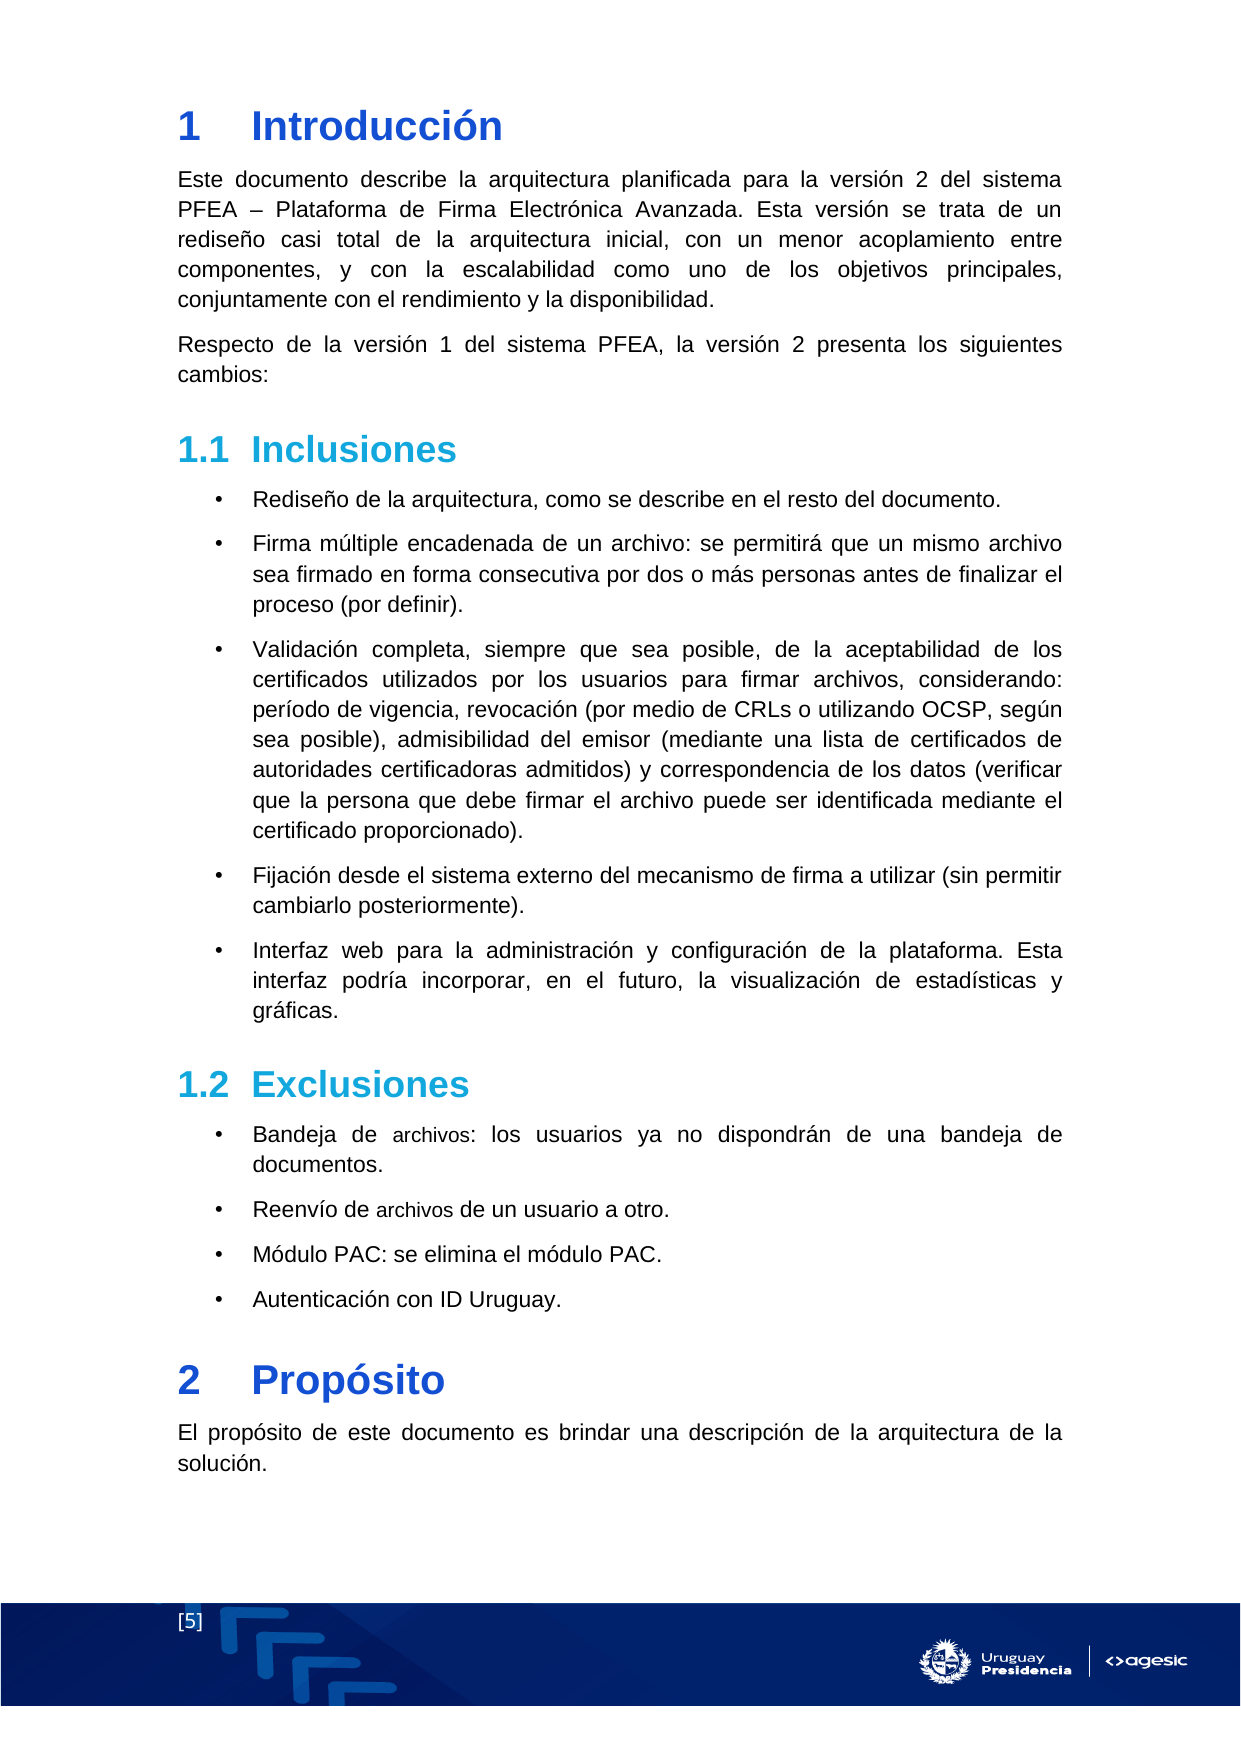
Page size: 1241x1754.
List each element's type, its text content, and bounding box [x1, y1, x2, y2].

list Reenvío de archivos de un usuario a otro. [215, 1196, 1063, 1222]
subtitle Introducción [177, 102, 1063, 150]
list Módulo PAC: se elimina el módulo PAC. [215, 1241, 1063, 1267]
text Respecto de la versión 1 del sistema PFEA, la versión 2 presenta los siguientes cambios: [177, 331, 1063, 388]
subtitle Propósito [177, 1356, 1063, 1403]
list Rediseño de la arquitectura, como se describe en el resto del documento. [215, 486, 1063, 512]
text El propósito de este documento es brindar una descripción de la arquitectura de la solución. [177, 1419, 1063, 1476]
list Interfaz web para la administración y configuración de la plataforma. Esta interfaz podría incorporar, en el futuro, la visualización de estadísticas y gráficas. [215, 937, 1063, 1023]
subtitle Exclusiones [177, 1063, 1063, 1106]
list Firma múltiple encadenada de un archivo: se permitirá que un mismo archivo sea firmado en forma consecutiva por dos o más personas antes de finalizar el proceso (por definir). [215, 530, 1063, 617]
list Fijación desde el sistema externo del mecanismo de firma a utilizar (sin permitir cambiarlo posteriormente). [215, 862, 1063, 918]
list Bandeja de archivos: los usuarios ya no dispondrán de una bandeja de documentos. [215, 1121, 1063, 1178]
list Validación completa, siempre que sea posible, de la aceptabilidad de los certificados utilizados por los usuarios para firmar archivos, considerando: período de vigencia, revocación (por medio de CRLs o utilizando OCSP, según sea posible), admisibilidad del emisor (mediante una lista de certificados de autoridades certificadoras admitidos) y correspondencia de los datos (verificar que la persona que debe firmar el archivo puede ser identificada mediante el certificado proporcionado). [215, 636, 1063, 843]
text Este documento describe la arquitectura planificada para la versión 2 del sistema PFEA – Plataforma de Firma Electrónica Avanzada. Esta versión se trata de un rediseño casi total de la arquitectura inicial, con un menor acoplamiento entre componentes, y con la escalabilidad como uno de los objetivos principales, conjuntamente con el rendimiento y la disponibilidad. [177, 166, 1063, 313]
picture [0, 1603, 1241, 1706]
list Autenticación con ID Uruguay. [215, 1286, 1063, 1312]
subtitle Inclusiones [177, 427, 1063, 470]
